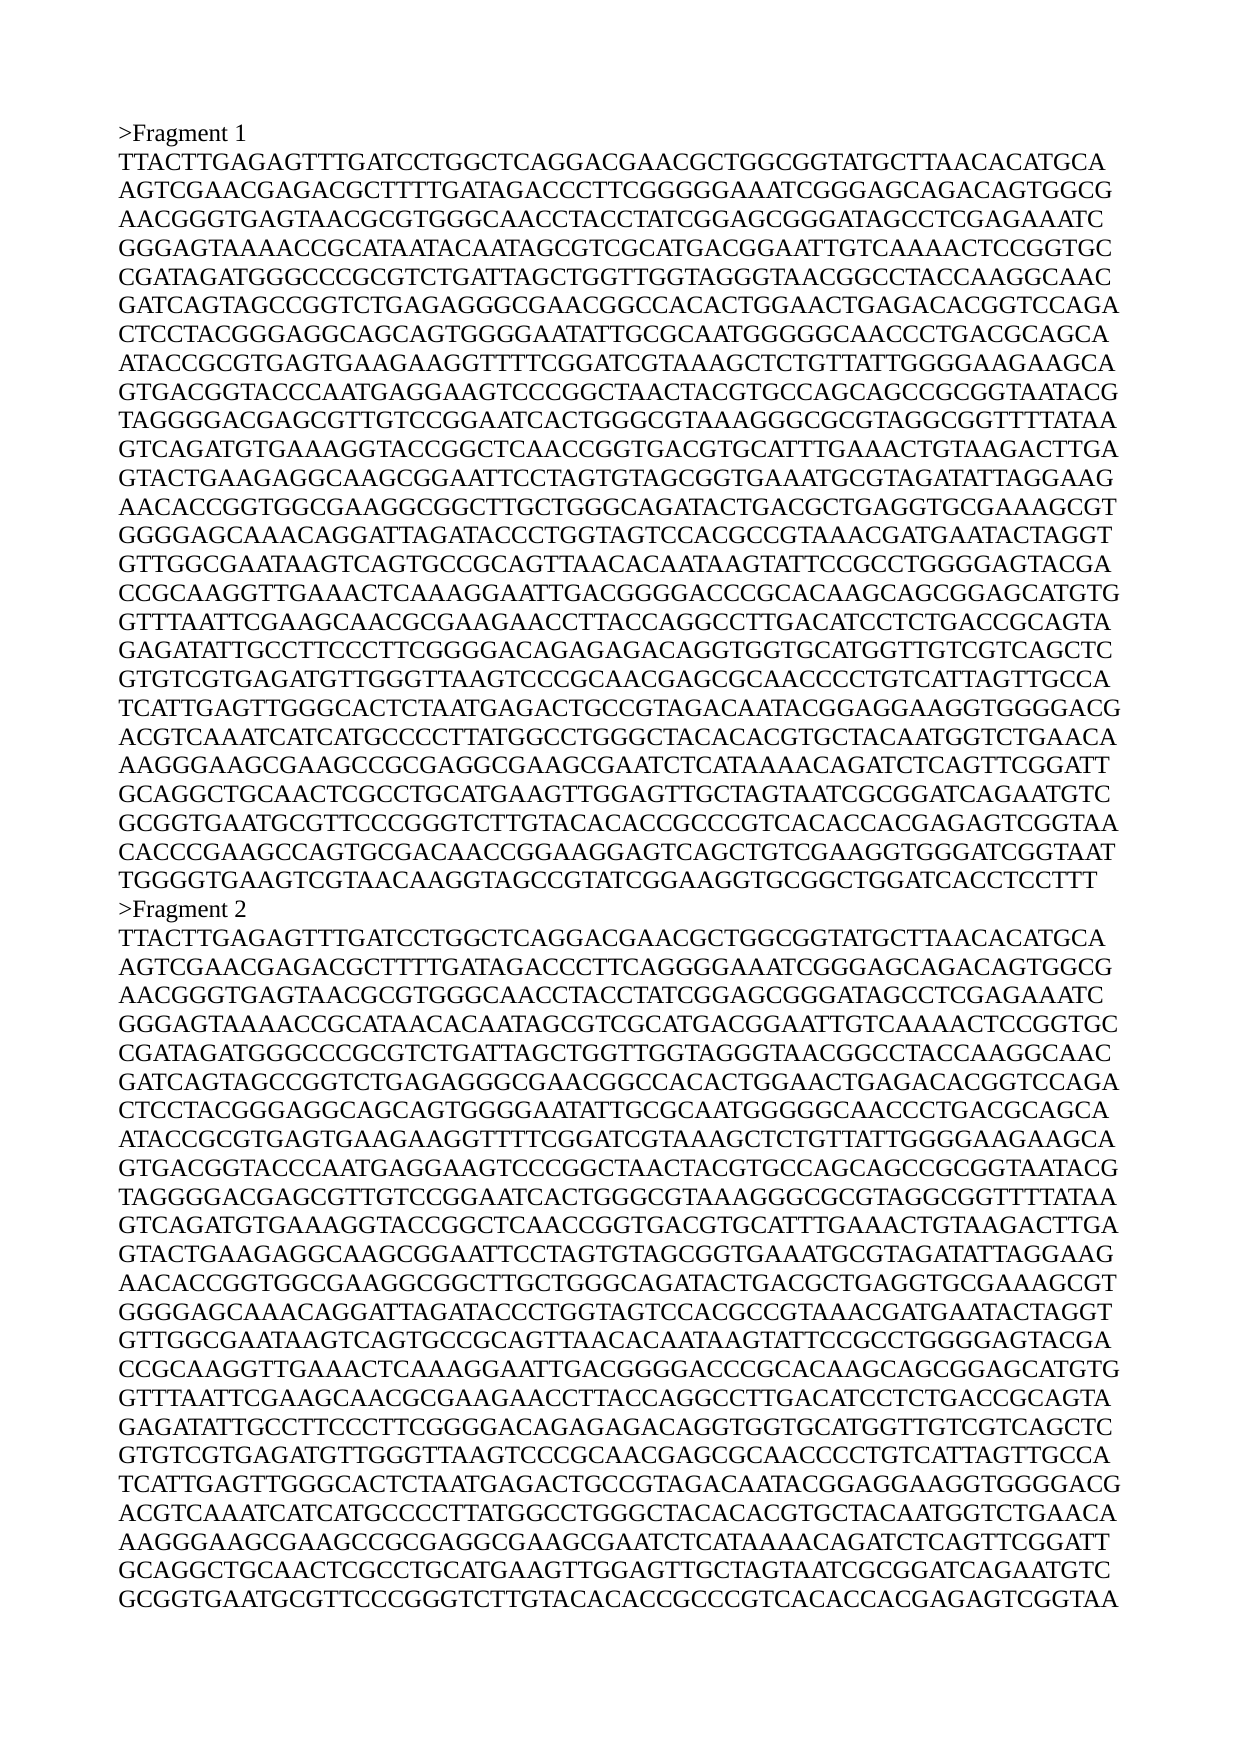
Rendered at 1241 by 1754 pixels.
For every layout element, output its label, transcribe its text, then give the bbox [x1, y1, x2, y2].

text TTACTTGAGAGTTTGATCCTGGCTCAGGACGAACGCTGGCGGTATGCTTAACACATGCAAGTCGAACGAGACGCTTTTGATAGACCCTTCGGGGGAAATCGGGAGCAGACAGTGGCGAACGGGTGAGTAACGCGTGGGCAACCTACCTATCGGAGCGGGATAGCCTCGAGAAATCGGGAGTAAAACCGCATAATACAATAGCGTCGCATGACGGAATTGTCAAAACTCCGGTGCCGATAGATGGGCCCGCGTCTGATTAGCTGGTTGGTAGGGTAACGGCCTACCAAGGCAACGATCAGTAGCCGGTCTGAGAGGGCGAACGGCCACACTGGAACTGAGACACGGTCCAGACTCCTACGGGAGGCAGCAGTGGGGAATATTGCGCAATGGGGGCAACCCTGACGCAGCAATACCGCGTGAGTGAAGAAGGTTTTCGGATCGTAAAGCTCTGTTATTGGGGAAGAAGCAGTGACGGTACCCAATGAGGAAGTCCCGGCTAACTACGTGCCAGCAGCCGCGGTAATACGTAGGGGACGAGCGTTGTCCGGAATCACTGGGCGTAAAGGGCGCGTAGGCGGTTTTATAAGTCAGATGTGAAAGGTACCGGCTCAACCGGTGACGTGCATTTGAAACTGTAAGACTTGAGTACTGAAGAGGCAAGCGGAATTCCTAGTGTAGCGGTGAAATGCGTAGATATTAGGAAGAACACCGGTGGCGAAGGCGGCTTGCTGGGCAGATACTGACGCTGAGGTGCGAAAGCGTGGGGAGCAAACAGGATTAGATACCCTGGTAGTCCACGCCGTAAACGATGAATACTAGGTGTTGGCGAATAAGTCAGTGCCGCAGTTAACACAATAAGTATTCCGCCTGGGGAGTACGACCGCAAGGTTGAAACTCAAAGGAATTGACGGGGACCCGCACAAGCAGCGGAGCATGTGGTTTAATTCGAAGCAACGCGAAGAACCTTACCAGGCCTTGACATCCTCTGACCGCAGTAGAGATATTGCCTTCCCTTCGGGGACAGAGAGACAGGTGGTGCATGGTTGTCGTCAGCTCGTGTCGTGAGATGTTGGGTTAAGTCCCGCAACGAGCGCAACCCCTGTCATTAGTTGCCATCATTGAGTTGGGCACTCTAATGAGACTGCCGTAGACAATACGGAGGAAGGTGGGGACGACGTCAAATCATCATGCCCCTTATGGCCTGGGCTACACACGTGCTACAATGGTCTGAACAAAGGGAAGCGAAGCCGCGAGGCGAAGCGAATCTCATAAAACAGATCTCAGTTCGGATTGCAGGCTGCAACTCGCCTGCATGAAGTTGGAGTTGCTAGTAATCGCGGATCAGAATGTCGCGGTGAATGCGTTCCCGGGTCTTGTACACACCGCCCGTCACACCACGAGAGTCGGTAACACCCGAAGCCAGTGCGACAACCGGAAGGAGTCAGCTGTCGAAGGTGGGATCGGTAATTGGGGTGAAGTCGTAACAAGGTAGCCGTATCGGAAGGTGCGGCTGGATCACCTCCTTT [118, 147, 1122, 894]
text >Fragment 1 [118, 118, 1122, 147]
text TTACTTGAGAGTTTGATCCTGGCTCAGGACGAACGCTGGCGGTATGCTTAACACATGCAAGTCGAACGAGACGCTTTTGATAGACCCTTCAGGGGAAATCGGGAGCAGACAGTGGCGAACGGGTGAGTAACGCGTGGGCAACCTACCTATCGGAGCGGGATAGCCTCGAGAAATCGGGAGTAAAACCGCATAACACAATAGCGTCGCATGACGGAATTGTCAAAACTCCGGTGCCGATAGATGGGCCCGCGTCTGATTAGCTGGTTGGTAGGGTAACGGCCTACCAAGGCAACGATCAGTAGCCGGTCTGAGAGGGCGAACGGCCACACTGGAACTGAGACACGGTCCAGACTCCTACGGGAGGCAGCAGTGGGGAATATTGCGCAATGGGGGCAACCCTGACGCAGCAATACCGCGTGAGTGAAGAAGGTTTTCGGATCGTAAAGCTCTGTTATTGGGGAAGAAGCAGTGACGGTACCCAATGAGGAAGTCCCGGCTAACTACGTGCCAGCAGCCGCGGTAATACGTAGGGGACGAGCGTTGTCCGGAATCACTGGGCGTAAAGGGCGCGTAGGCGGTTTTATAAGTCAGATGTGAAAGGTACCGGCTCAACCGGTGACGTGCATTTGAAACTGTAAGACTTGAGTACTGAAGAGGCAAGCGGAATTCCTAGTGTAGCGGTGAAATGCGTAGATATTAGGAAGAACACCGGTGGCGAAGGCGGCTTGCTGGGCAGATACTGACGCTGAGGTGCGAAAGCGTGGGGAGCAAACAGGATTAGATACCCTGGTAGTCCACGCCGTAAACGATGAATACTAGGTGTTGGCGAATAAGTCAGTGCCGCAGTTAACACAATAAGTATTCCGCCTGGGGAGTACGACCGCAAGGTTGAAACTCAAAGGAATTGACGGGGACCCGCACAAGCAGCGGAGCATGTGGTTTAATTCGAAGCAACGCGAAGAACCTTACCAGGCCTTGACATCCTCTGACCGCAGTAGAGATATTGCCTTCCCTTCGGGGACAGAGAGACAGGTGGTGCATGGTTGTCGTCAGCTCGTGTCGTGAGATGTTGGGTTAAGTCCCGCAACGAGCGCAACCCCTGTCATTAGTTGCCATCATTGAGTTGGGCACTCTAATGAGACTGCCGTAGACAATACGGAGGAAGGTGGGGACGACGTCAAATCATCATGCCCCTTATGGCCTGGGCTACACACGTGCTACAATGGTCTGAACAAAGGGAAGCGAAGCCGCGAGGCGAAGCGAATCTCATAAAACAGATCTCAGTTCGGATTGCAGGCTGCAACTCGCCTGCATGAAGTTGGAGTTGCTAGTAATCGCGGATCAGAATGTCGCGGTGAATGCGTTCCCGGGTCTTGTACACACCGCCCGTCACACCACGAGAGTCGGTAA [118, 923, 1122, 1613]
text >Fragment 2 [118, 894, 1122, 923]
